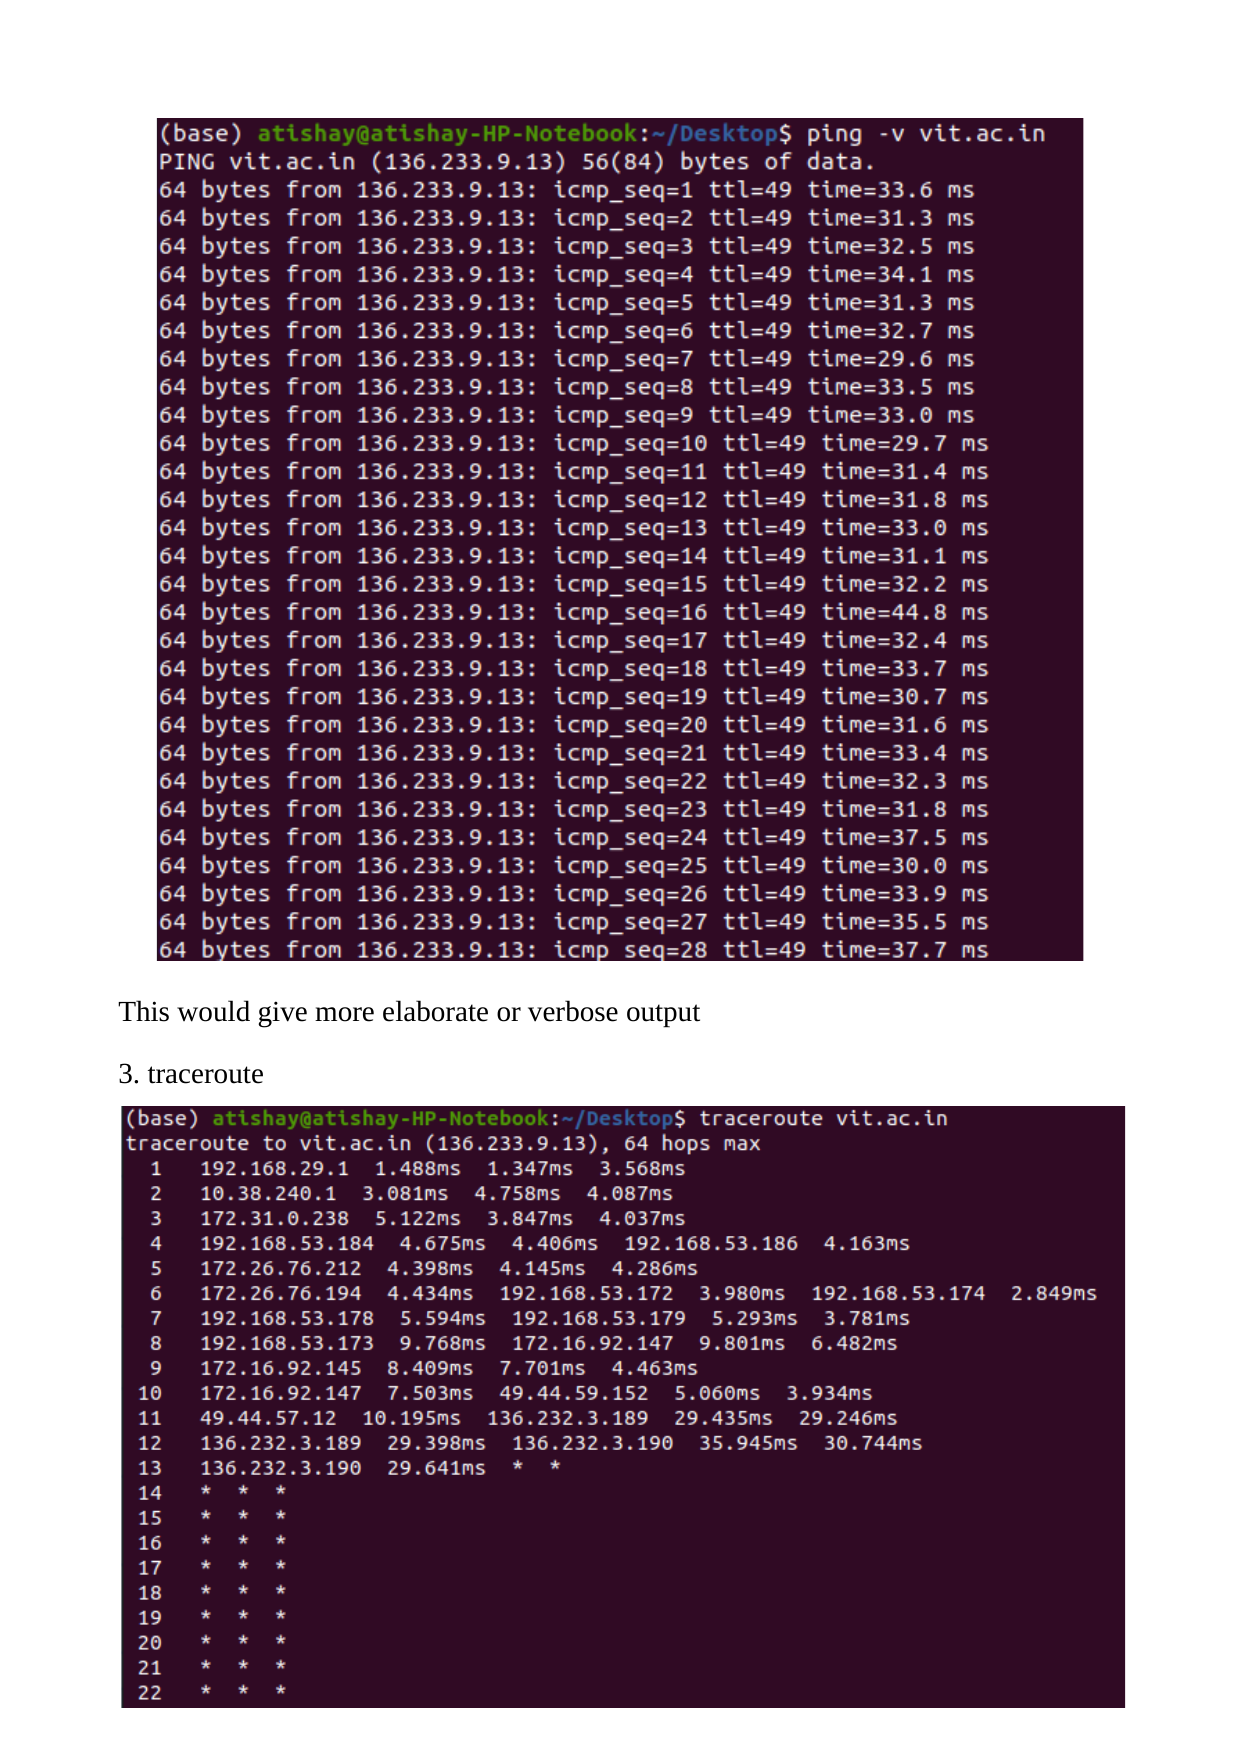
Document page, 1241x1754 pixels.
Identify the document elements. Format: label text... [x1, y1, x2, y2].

picture [156, 118, 1084, 961]
picture [121, 1106, 1126, 1708]
text 3. traceroute [118, 1056, 1122, 1090]
text This would give more elaborate or verbose output [118, 994, 1122, 1027]
